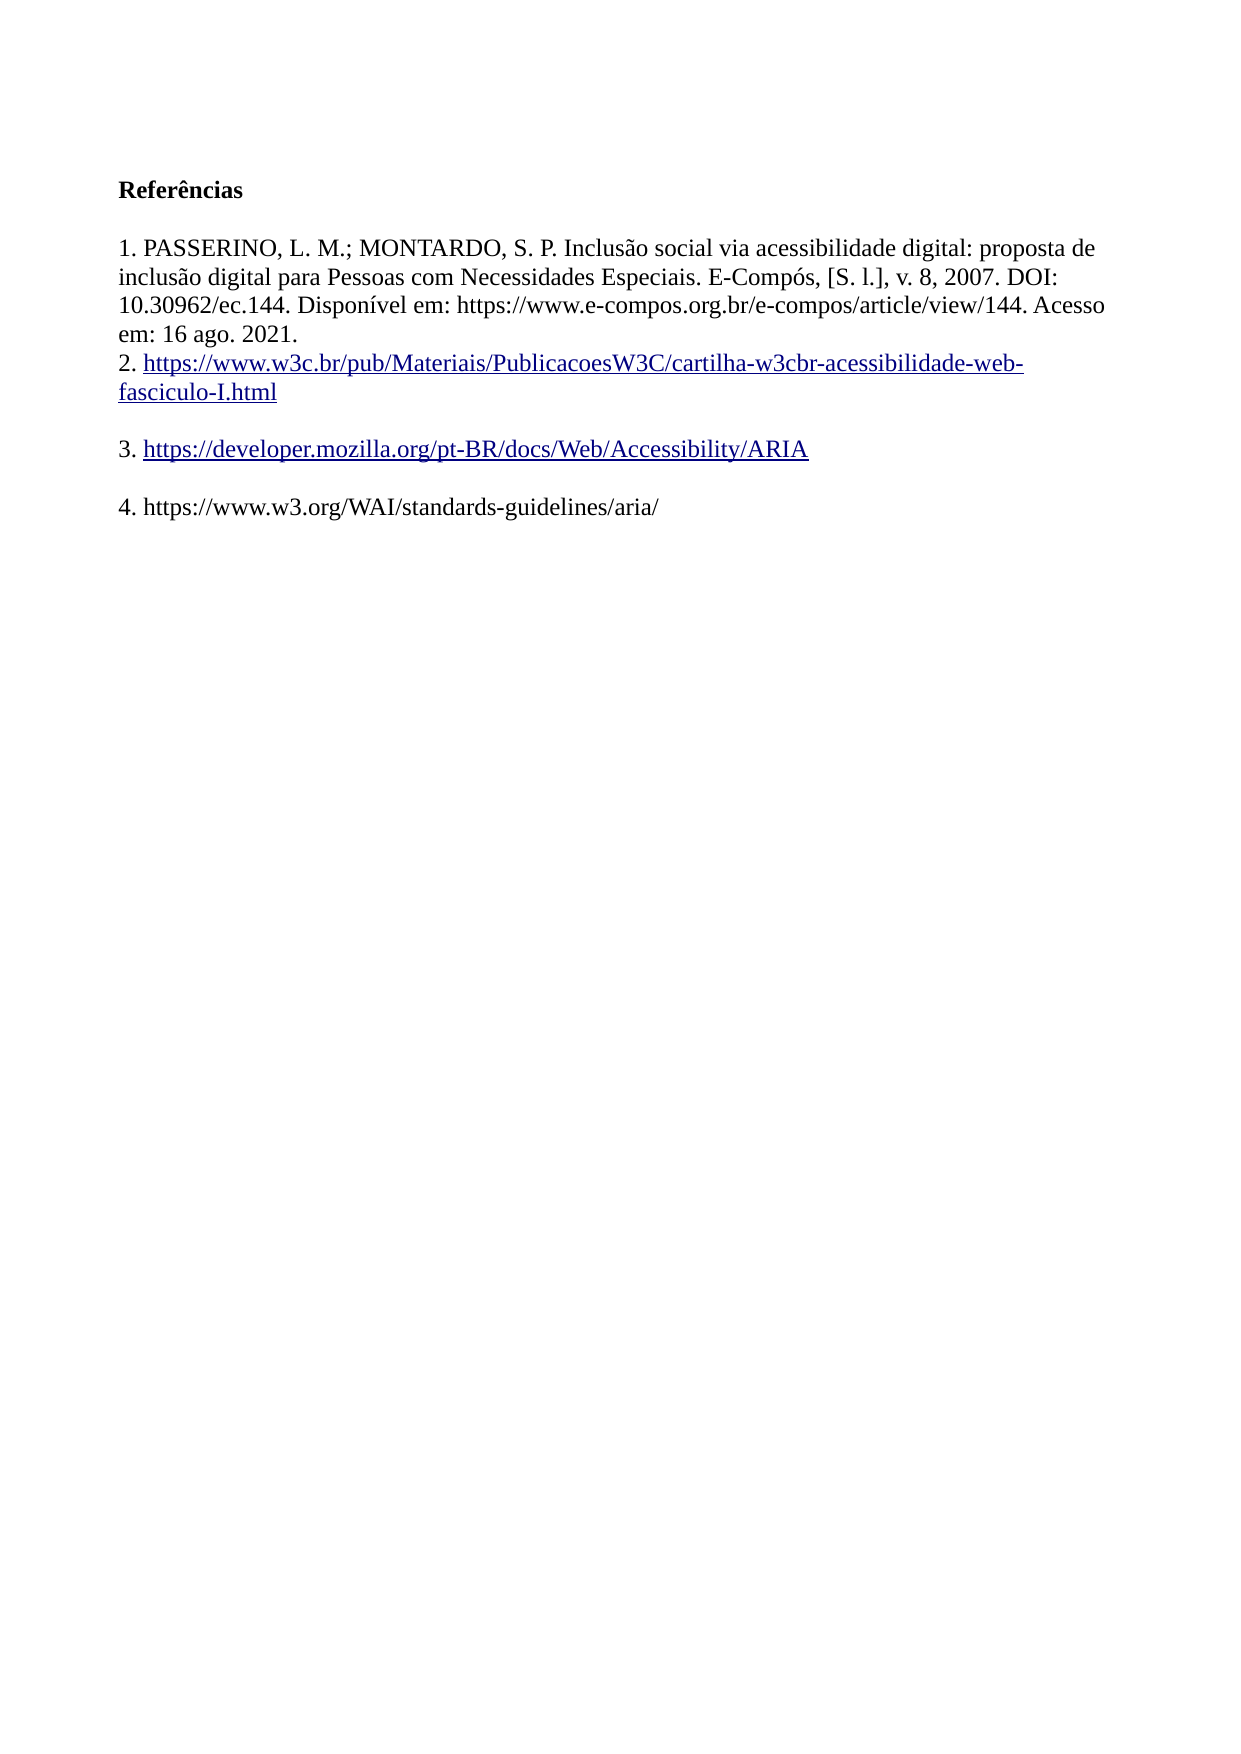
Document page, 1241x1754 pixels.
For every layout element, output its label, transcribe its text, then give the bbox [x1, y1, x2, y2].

text 2. https://www.w3c.br/pub/Materiais/PublicacoesW3C/cartilha-w3cbr-acessibilidade-web-fasciculo-I.html [118, 348, 1122, 406]
text Referências [118, 176, 1122, 204]
text 3. https://developer.mozilla.org/pt-BR/docs/Web/Accessibility/ARIA [118, 434, 1122, 463]
text 4. https://www.w3.org/WAI/standards-guidelines/aria/ [118, 492, 1122, 521]
text 1. PASSERINO, L. M.; MONTARDO, S. P. Inclusão social via acessibilidade digital: proposta de inclusão digital para Pessoas com Necessidades Especiais. E-Compós, [S. l.], v. 8, 2007. DOI: 10.30962/ec.144. Disponível em: https://www.e-compos.org.br/e-compos/article/view/144. Acesso em: 16 ago. 2021. [118, 233, 1122, 348]
